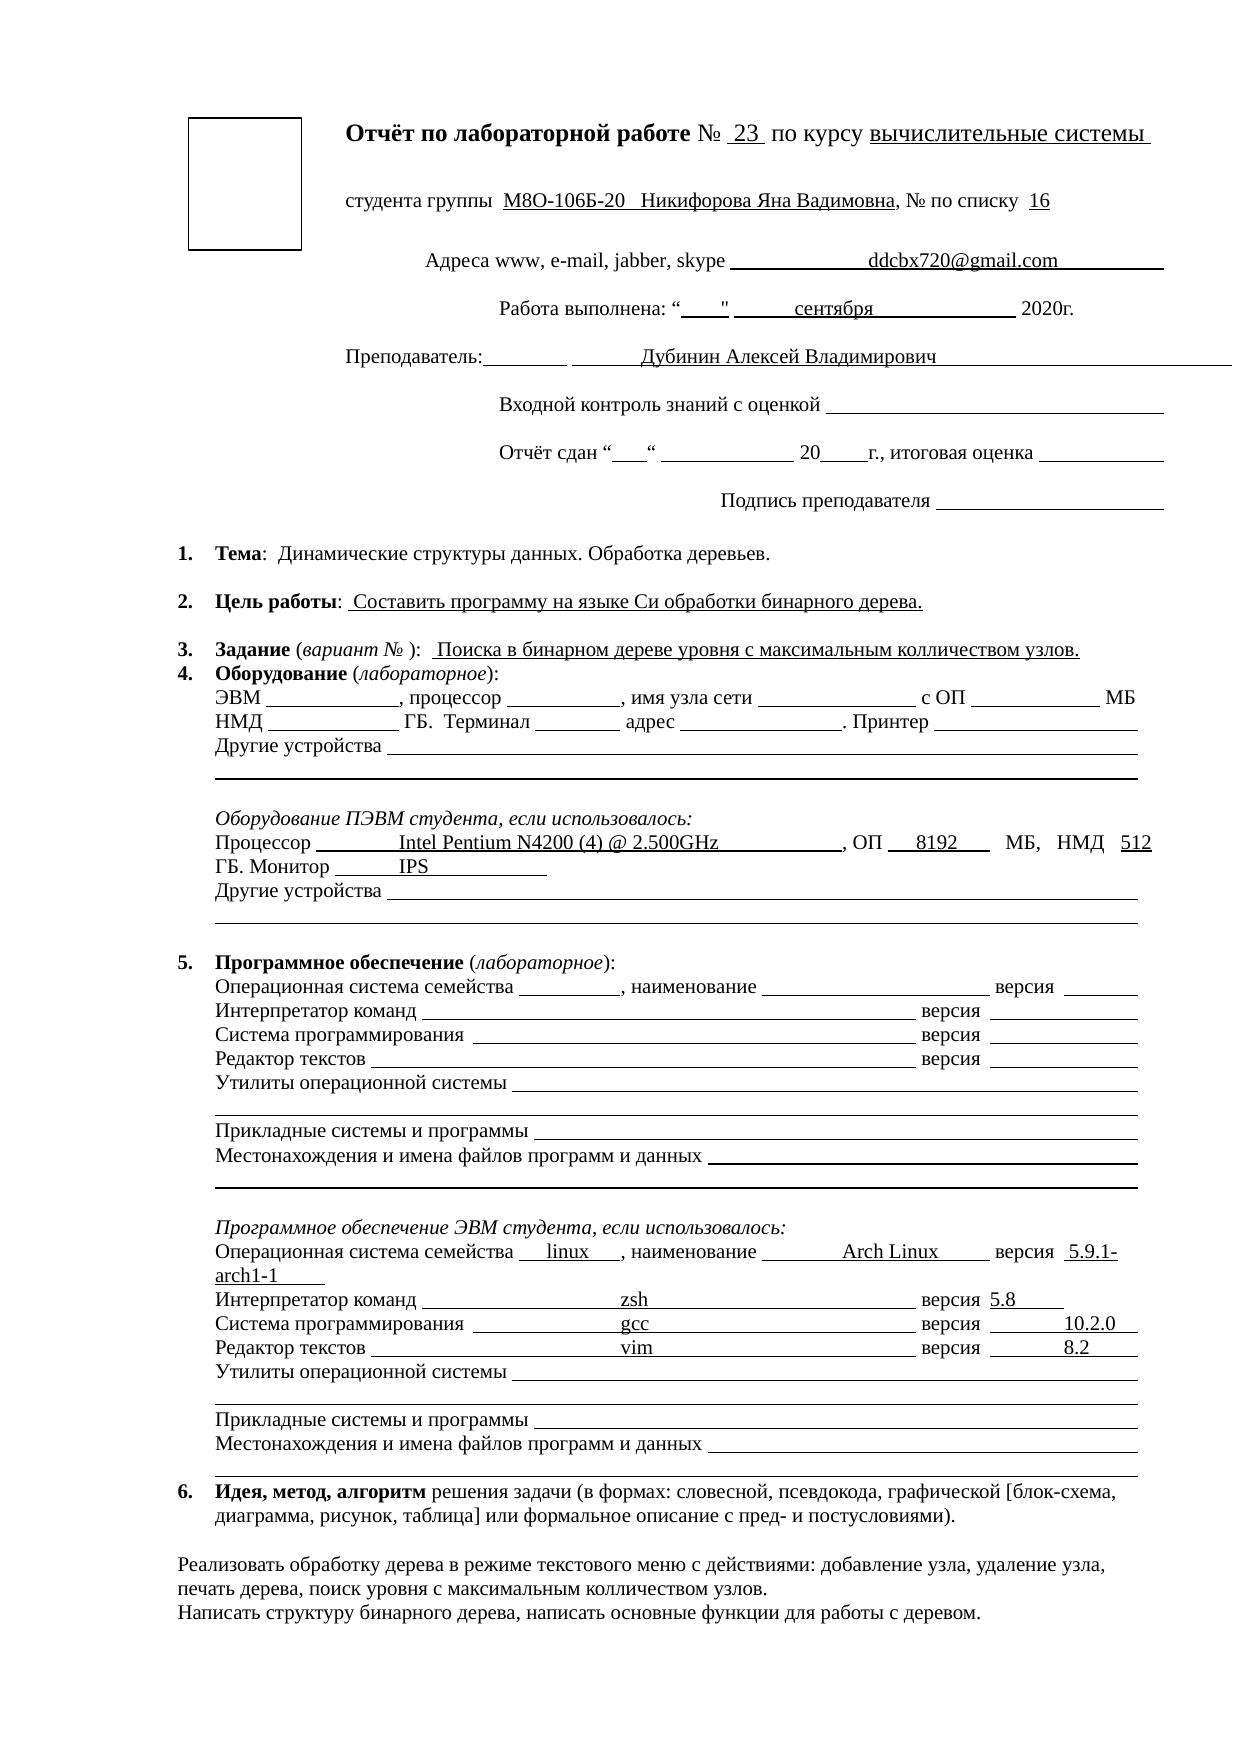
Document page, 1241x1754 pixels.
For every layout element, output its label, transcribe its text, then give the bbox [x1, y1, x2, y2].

list Задание (вариант № ): Поиска в бинарном дереве уровня с максимальным колличеством узлов. [177, 637, 1152, 661]
text Редактор текстов vim версия 8.2 [215, 1335, 1152, 1359]
list Идея, метод, алгоритм решения задачи (в формах: словесной, псевдокода, графической [блок-схема, диаграмма, рисунок, таблица] или формальное описание с пред- и постусловиями). [177, 1479, 1152, 1527]
list Цель работы: Составить программу на языке Си обработки бинарного дерева. [177, 589, 1152, 613]
text Редактор текстов версия [215, 1046, 1152, 1070]
list Тема: Динамические структуры данных. Обработка деревьев. [177, 541, 1152, 565]
text Утилиты операционной системы [215, 1359, 1152, 1407]
text Прикладные системы и программы [215, 1407, 1152, 1431]
list Программное обеспечение (лабораторное): [177, 950, 1152, 974]
text Реализовать обработку дерева в режиме текстового меню с действиями: добавление узла, удаление узла, печать дерева, поиск уровня с максимальным колличеством узлов. [177, 1552, 1152, 1600]
table_header Отчёт по лабораторной работе № 23 по курсу вычислительные системы ­студента группы М8О-106Б-20 Никифорова Яна Вадимовна, № по списку 16 Адреса www, e-mail, jabber, skype ddcbx720@gmail.com Работа выполнена: “ " сентября 2020г. Преподаватель: Дубинин Алексей Владимирович Входной контроль знаний с оценкой Отчёт сдан “ “ 20 г., итоговая оценка Подпись преподавателя [345, 118, 1163, 512]
text Операционная система семейства , наименование версия [215, 974, 1152, 998]
text Оборудование ПЭВМ студента, если использовалось: [215, 806, 1152, 830]
text НМД ГБ. Терминал адрес . Принтер [215, 709, 1152, 733]
text Местонахождения и имена файлов программ и данных [215, 1431, 1152, 1479]
text Написать структуру бинарного дерева, написать основные функции для работы с деревом. [177, 1600, 1152, 1624]
text Местонахождения и имена файлов программ и данных [215, 1142, 1152, 1191]
text Система программирования версия [215, 1022, 1152, 1046]
text Программное обеспечение ЭВМ студента, если использовалось: [215, 1215, 1152, 1239]
text Утилиты операционной системы [215, 1070, 1152, 1118]
text Другие устройства [215, 733, 1152, 782]
text Интерпретатор команд версия [215, 998, 1152, 1022]
text Интерпретатор команд zsh версия 5.8 [215, 1287, 1152, 1311]
text ЭВМ , процессор , имя узла сети с ОП МБ [215, 685, 1152, 709]
text Операционная система семейства linux , наименование Arch Linux версия 5.9.1-arch1-1 [215, 1239, 1152, 1287]
text Система программирования gcc версия 10.2.0 [215, 1311, 1152, 1335]
table_header ­ [177, 118, 345, 512]
text Процессор Intel Pentium N4200 (4) @ 2.500GHz , ОП 8192 МБ, НМД 512 ГБ. Монитор IPS [215, 830, 1152, 878]
text Другие устройства [215, 878, 1152, 926]
text Прикладные системы и программы [215, 1118, 1152, 1142]
list Оборудование (лабораторное): [177, 661, 1152, 685]
